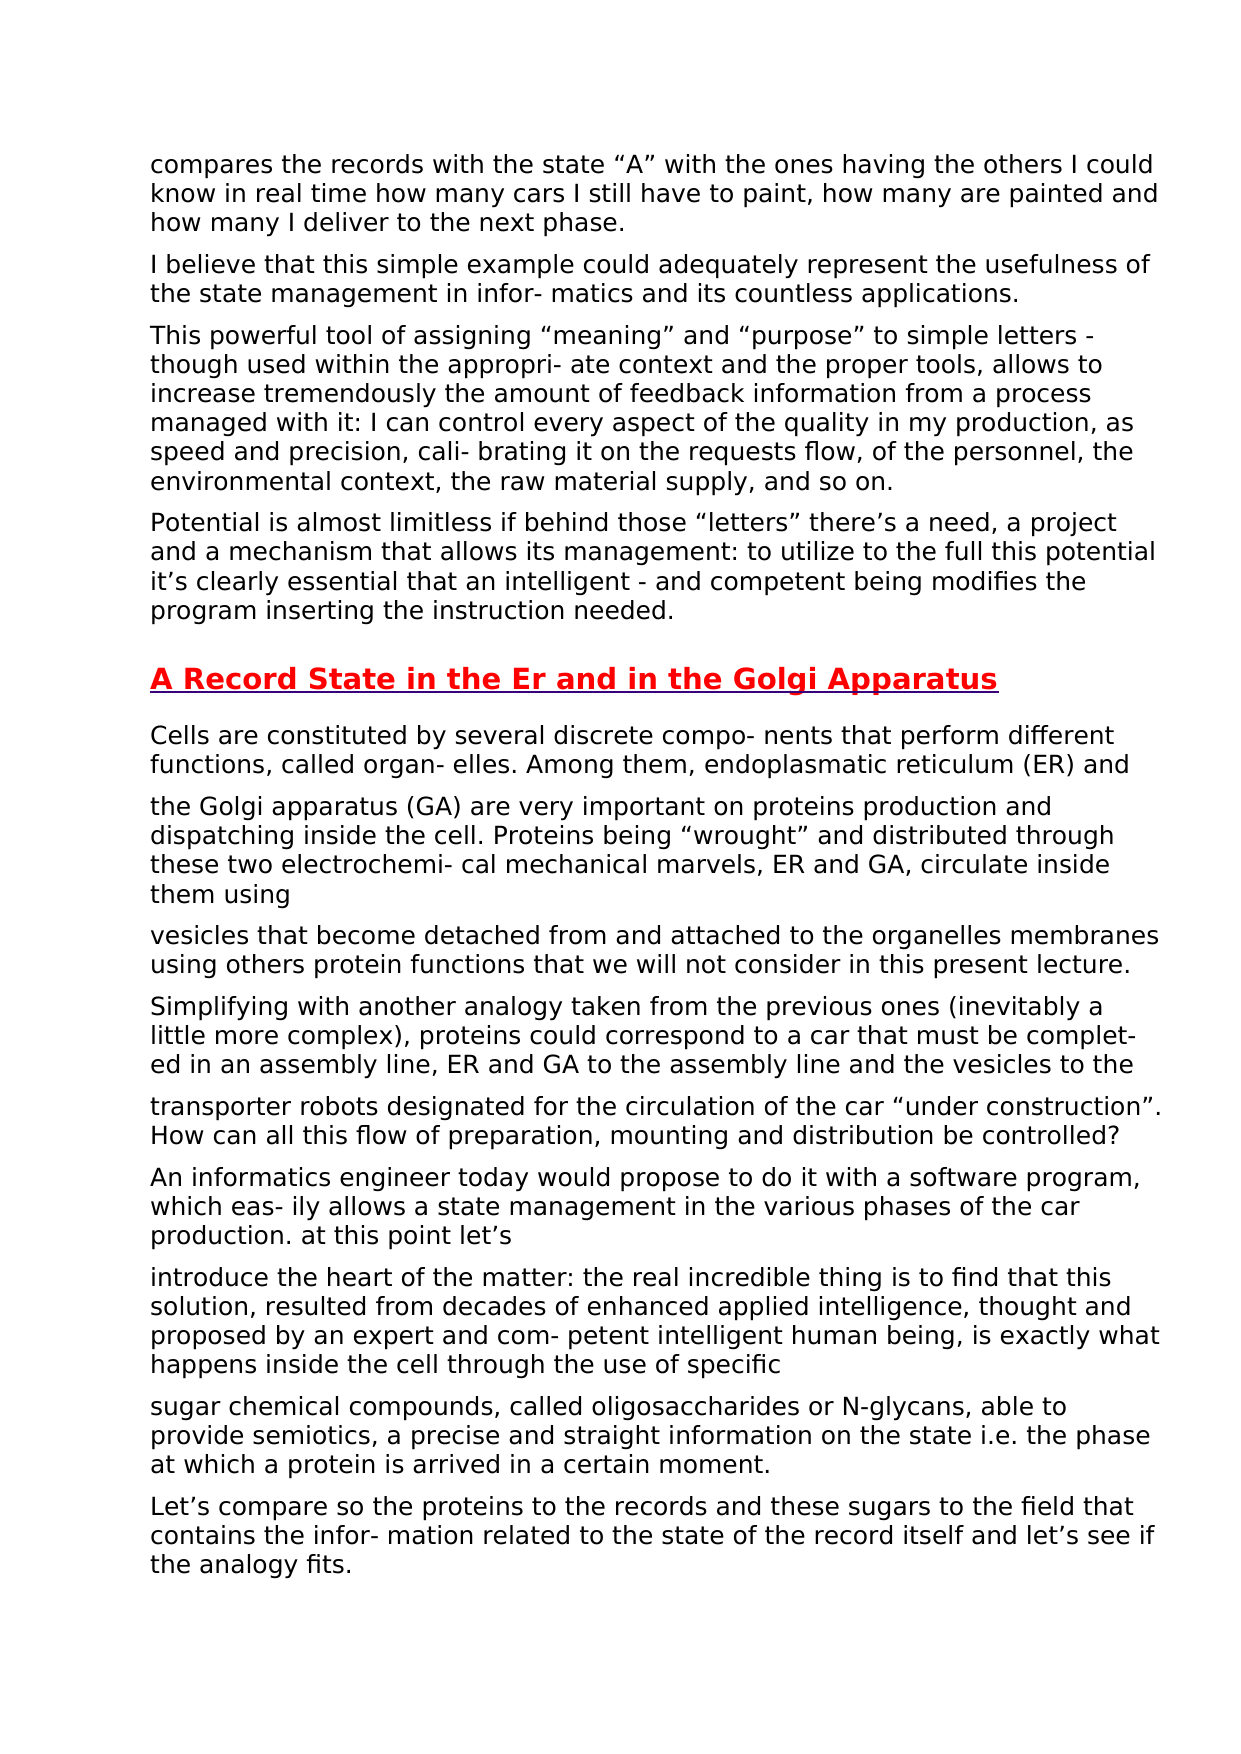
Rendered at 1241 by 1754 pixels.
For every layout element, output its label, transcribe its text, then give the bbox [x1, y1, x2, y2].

text vesicles that become detached from and attached to the organelles membranes using others protein functions that we will not consider in this present lecture. [150, 921, 1165, 980]
text Potential is almost limitless if behind those “letters” there’s a need, a project and a mechanism that allows its management: to utilize to the full this potential it’s clearly essential that an intelligent - and competent being modifies the program inserting the instruction needed. [150, 508, 1165, 625]
subtitle A Record State in the Er and in the Golgi Apparatus [150, 662, 1165, 696]
text Simplifying with another analogy taken from the previous ones (inevitably a little more complex), proteins could correspond to a car that must be complet- ed in an assembly line, ER and GA to the assembly line and the vesicles to the [150, 992, 1165, 1080]
text An informatics engineer today would propose to do it with a software program, which eas- ily allows a state management in the various phases of the car production. at this point let’s [150, 1163, 1165, 1251]
text the Golgi apparatus (GA) are very important on proteins production and dispatching inside the cell. Proteins being “wrought” and distributed through these two electrochemi- cal mechanical marvels, ER and GA, circulate inside them using [150, 792, 1165, 909]
text This powerful tool of assigning “meaning” and “purpose” to simple letters - though used within the appropri- ate context and the proper tools, allows to increase tremendously the amount of feedback information from a process managed with it: I can control every aspect of the quality in my production, as speed and precision, cali- brating it on the requests flow, of the personnel, the environmental context, the raw material supply, and so on. [150, 321, 1165, 496]
text compares the records with the state “A” with the ones having the others I could know in real time how many cars I still have to paint, how many are painted and how many I deliver to the next phase. [150, 150, 1165, 237]
text I believe that this simple example could adequately represent the usefulness of the state management in infor- matics and its countless applications. [150, 250, 1165, 308]
text sugar chemical compounds, called oligosaccharides or N-glycans, able to provide semiotics, a precise and straight information on the state i.e. the phase at which a protein is arrived in a certain moment. [150, 1392, 1165, 1480]
text Cells are constituted by several discrete compo- nents that perform different functions, called organ- elles. Among them, endoplasmatic reticulum (ER) and [150, 721, 1165, 780]
text Let’s compare so the proteins to the records and these sugars to the field that contains the infor- mation related to the state of the record itself and let’s see if the analogy fits. [150, 1492, 1165, 1580]
text introduce the heart of the matter: the real incredible thing is to find that this solution, resulted from decades of enhanced applied intelligence, thought and proposed by an expert and com- petent intelligent human being, is exactly what happens inside the cell through the use of specific [150, 1263, 1165, 1380]
text transporter robots designated for the circulation of the car “under construction”. How can all this flow of preparation, mounting and distribution be controlled? [150, 1092, 1165, 1151]
